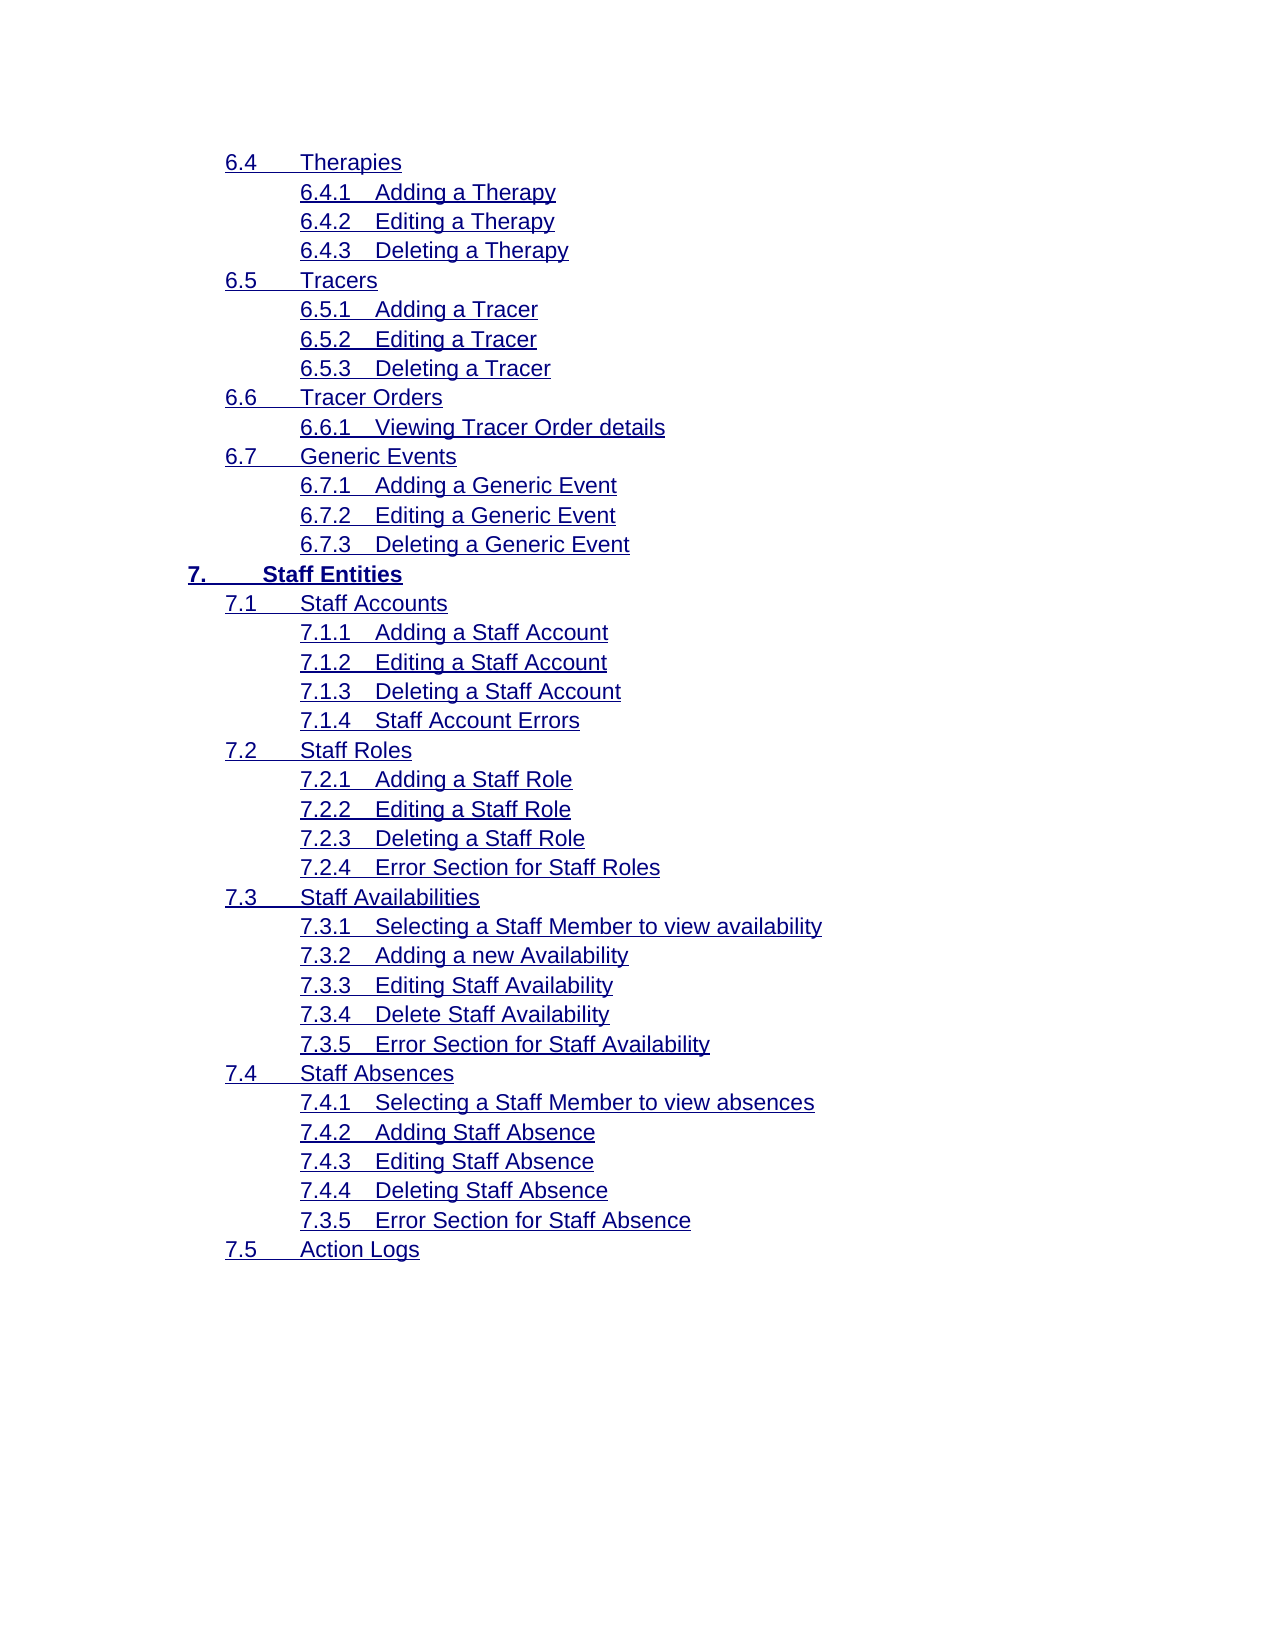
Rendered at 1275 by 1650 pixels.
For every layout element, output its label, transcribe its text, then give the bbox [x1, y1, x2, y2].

text 6.7.3 Deleting a Generic Event [300, 532, 1125, 557]
text 7.3.3 Editing Staff Availability [300, 972, 1125, 998]
text 7. Staff Entities [187, 561, 1125, 587]
text 7.1 Staff Accounts [225, 591, 1125, 616]
text 7.2.4 Error Section for Staff Roles [300, 855, 1125, 881]
text 6.6.1 Viewing Tracer Order details [225, 414, 1125, 440]
text 7.3 Staff Availabilities [225, 884, 1125, 910]
text 7.1.2 Editing a Staff Account [300, 649, 1125, 675]
text 6.7.1 Adding a Generic Event [300, 473, 1125, 499]
text 6.7 Generic Events [225, 444, 1125, 469]
text 7.3.5 Error Section for Staff Absence [300, 1207, 1125, 1233]
text 7.1.4 Staff Account Errors [300, 708, 1125, 734]
text 6.4.3 Deleting a Therapy [300, 238, 1125, 264]
text 7.2.2 Editing a Staff Role [300, 796, 1125, 822]
text 7.3.1 Selecting a Staff Member to view availability [300, 914, 1125, 939]
text 7.2 Staff Roles [225, 737, 1125, 763]
text 7.3.2 Adding a new Availability [300, 943, 1125, 969]
text 6.4.1 Adding a Therapy [300, 179, 1125, 205]
text 7.1.3 Deleting a Staff Account [300, 679, 1125, 704]
text 6.5.1 Adding a Tracer [300, 297, 1125, 322]
text 6.5 Tracers [225, 267, 1125, 293]
text 7.1.1 Adding a Staff Account [300, 620, 1125, 646]
text 7.2.1 Adding a Staff Role [300, 767, 1125, 792]
text 7.5 Action Logs [225, 1237, 1125, 1262]
text 6.4.2 Editing a Therapy [300, 209, 1125, 234]
text 7.4 Staff Absences [225, 1061, 1125, 1086]
text 7.4.2 Adding Staff Absence [300, 1119, 1125, 1145]
text 7.4.4 Deleting Staff Absence [300, 1178, 1125, 1204]
text 6.5.3 Deleting a Tracer [300, 356, 1125, 381]
text 7.3.4 Delete Staff Availability [300, 1002, 1125, 1027]
text 6.5.2 Editing a Tracer [300, 326, 1125, 352]
text 6.4 Therapies [225, 150, 1125, 176]
text 7.4.3 Editing Staff Absence [300, 1149, 1125, 1174]
text 7.2.3 Deleting a Staff Role [300, 826, 1125, 851]
text 7.3.5 Error Section for Staff Availability [300, 1031, 1125, 1057]
text 6.7.2 Editing a Generic Event [300, 502, 1125, 528]
text 7.4.1 Selecting a Staff Member to view absences [300, 1090, 1125, 1116]
text 6.6 Tracer Orders [225, 385, 1125, 411]
